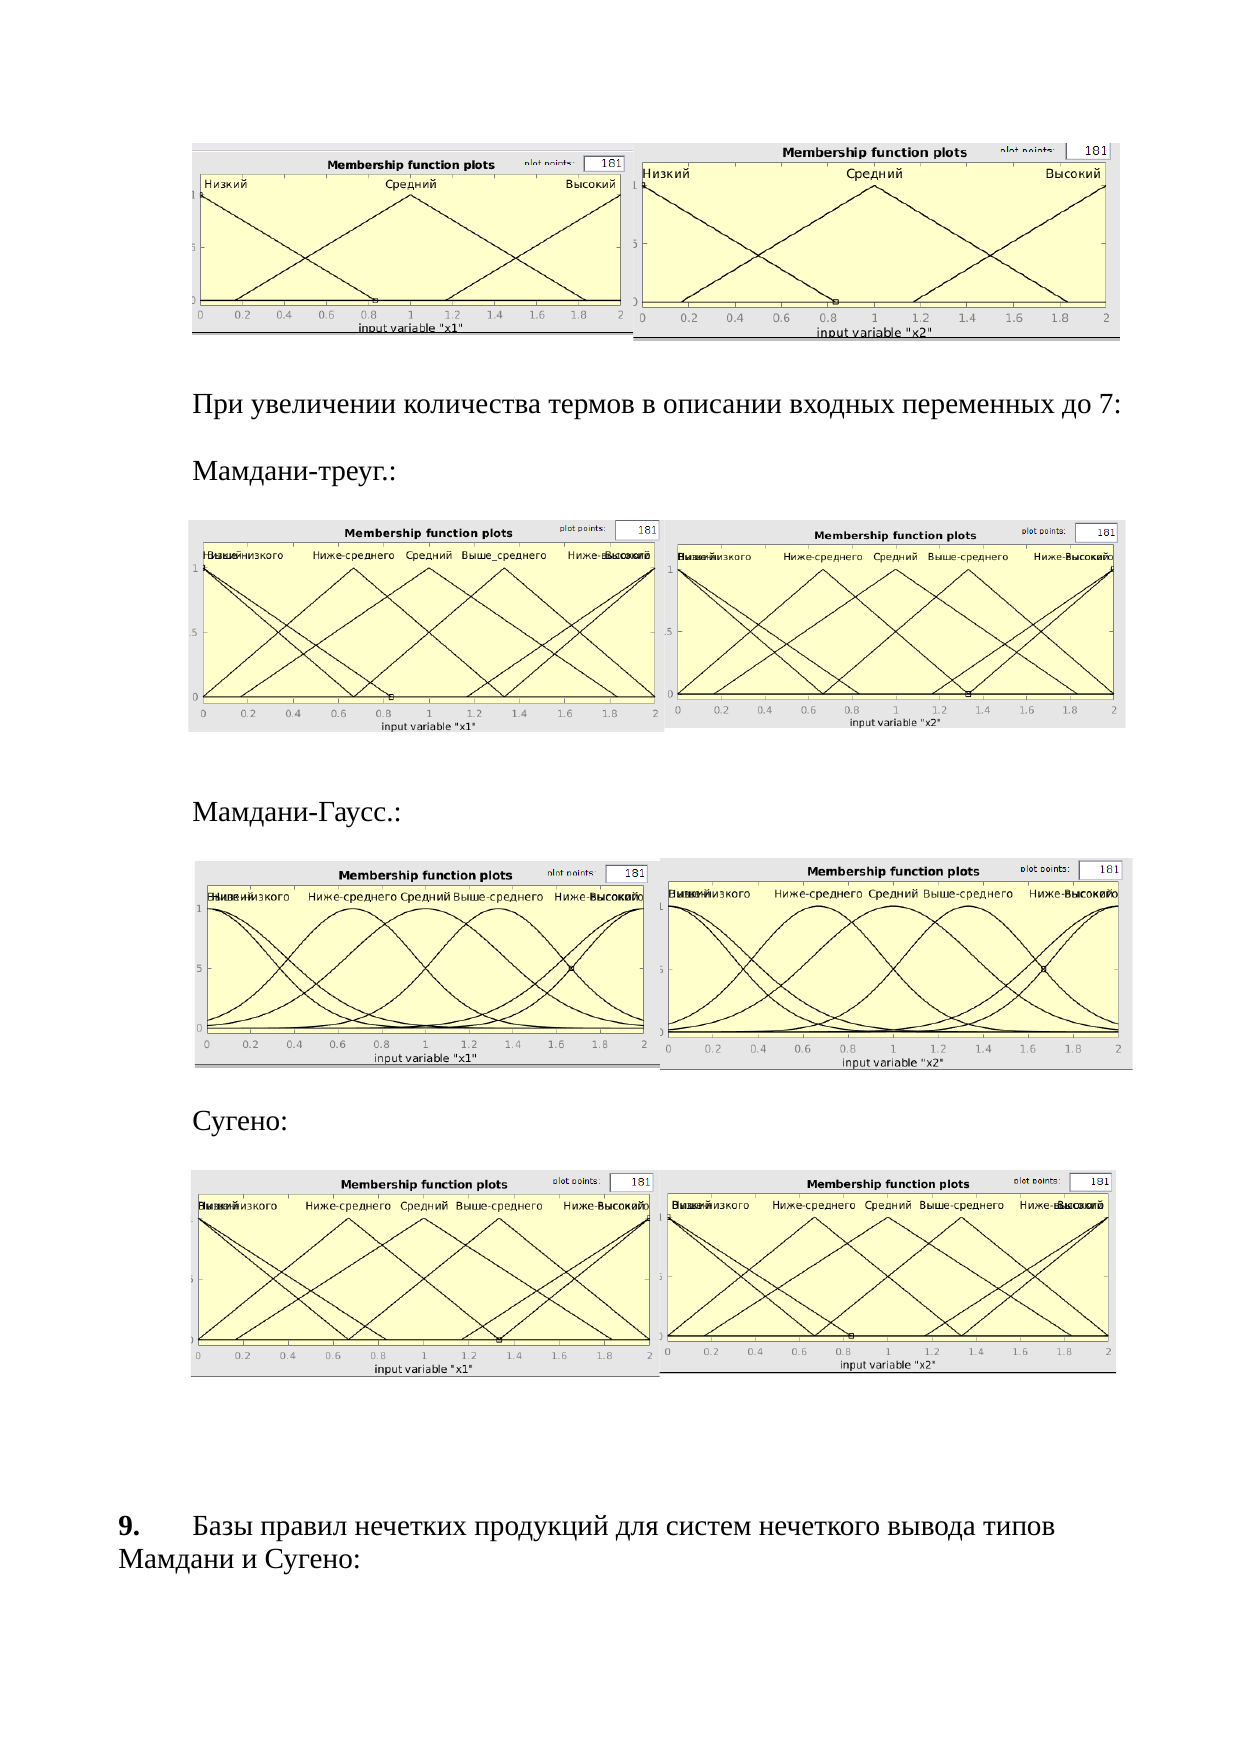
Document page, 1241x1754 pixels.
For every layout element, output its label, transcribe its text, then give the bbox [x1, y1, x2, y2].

text Сугено: [118, 1103, 1122, 1136]
picture [188, 520, 1126, 732]
picture [194, 858, 1133, 1070]
picture [190, 1170, 1117, 1377]
text При увеличении количества термов в описании входных переменных до 7: [118, 386, 1122, 420]
text 9. Базы правил нечетких продукций для систем нечеткого вывода типов Мамдани и Сугено: [118, 1508, 1122, 1575]
text Мамдани-треуг.: [118, 453, 1122, 487]
picture [192, 143, 1120, 341]
text Мамдани-Гаусс.: [118, 794, 1122, 828]
